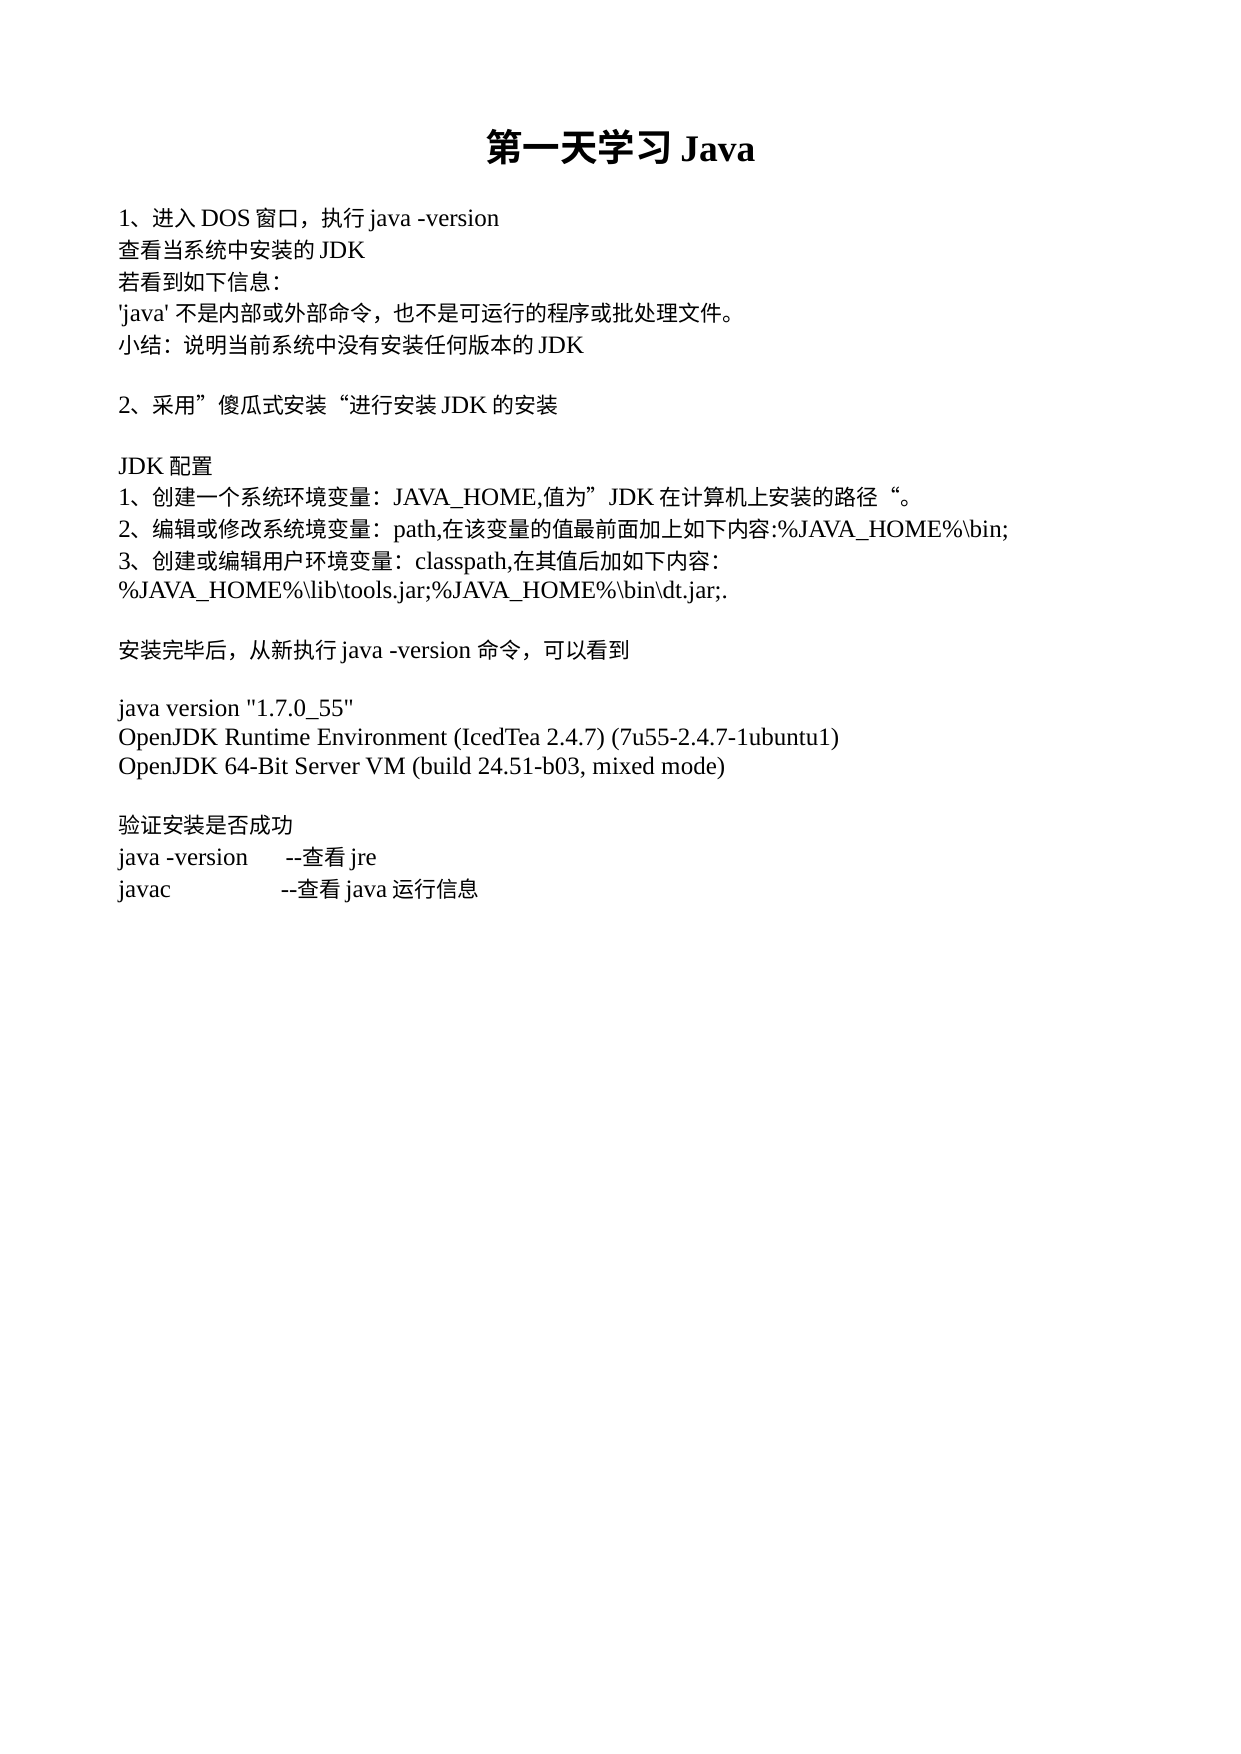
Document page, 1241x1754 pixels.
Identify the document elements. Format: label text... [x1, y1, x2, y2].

text java version "1.7.0_55" [118, 693, 1122, 722]
text 2、编辑或修改系统境变量：path,在该变量的值最前面加上如下内容:%JAVA_HOME%\bin; [118, 512, 1122, 544]
text 2、采用”傻瓜式安装“进行安装JDK的安装 [118, 388, 1122, 420]
text 3、创建或编辑用户环境变量：classpath,在其值后加如下内容： [118, 544, 1122, 575]
text 安装完毕后，从新执行java -version 命令，可以看到 [118, 633, 1122, 664]
text 若看到如下信息： [118, 264, 1122, 296]
text 1、进入DOS窗口，执行java -version [118, 201, 1122, 233]
text %JAVA_HOME%\lib\tools.jar;%JAVA_HOME%\bin\dt.jar;. [118, 575, 1122, 604]
text javac --查看java运行信息 [118, 872, 1122, 903]
text OpenJDK 64-Bit Server VM (build 24.51-b03, mixed mode) [118, 751, 1122, 779]
text 验证安装是否成功 [118, 808, 1122, 840]
text 1、创建一个系统环境变量：JAVA_HOME,值为”JDK在计算机上安装的路径“。 [118, 480, 1122, 512]
text 小结：说明当前系统中没有安装任何版本的JDK [118, 328, 1122, 359]
text JDK配置 [118, 449, 1122, 480]
text java -version --查看jre [118, 840, 1122, 872]
text 查看当系统中安装的JDK [118, 233, 1122, 264]
text 第一天学习Java [118, 118, 1122, 172]
text OpenJDK Runtime Environment (IcedTea 2.4.7) (7u55-2.4.7-1ubuntu1) [118, 722, 1122, 751]
text 'java' 不是内部或外部命令，也不是可运行的程序或批处理文件。 [118, 296, 1122, 328]
